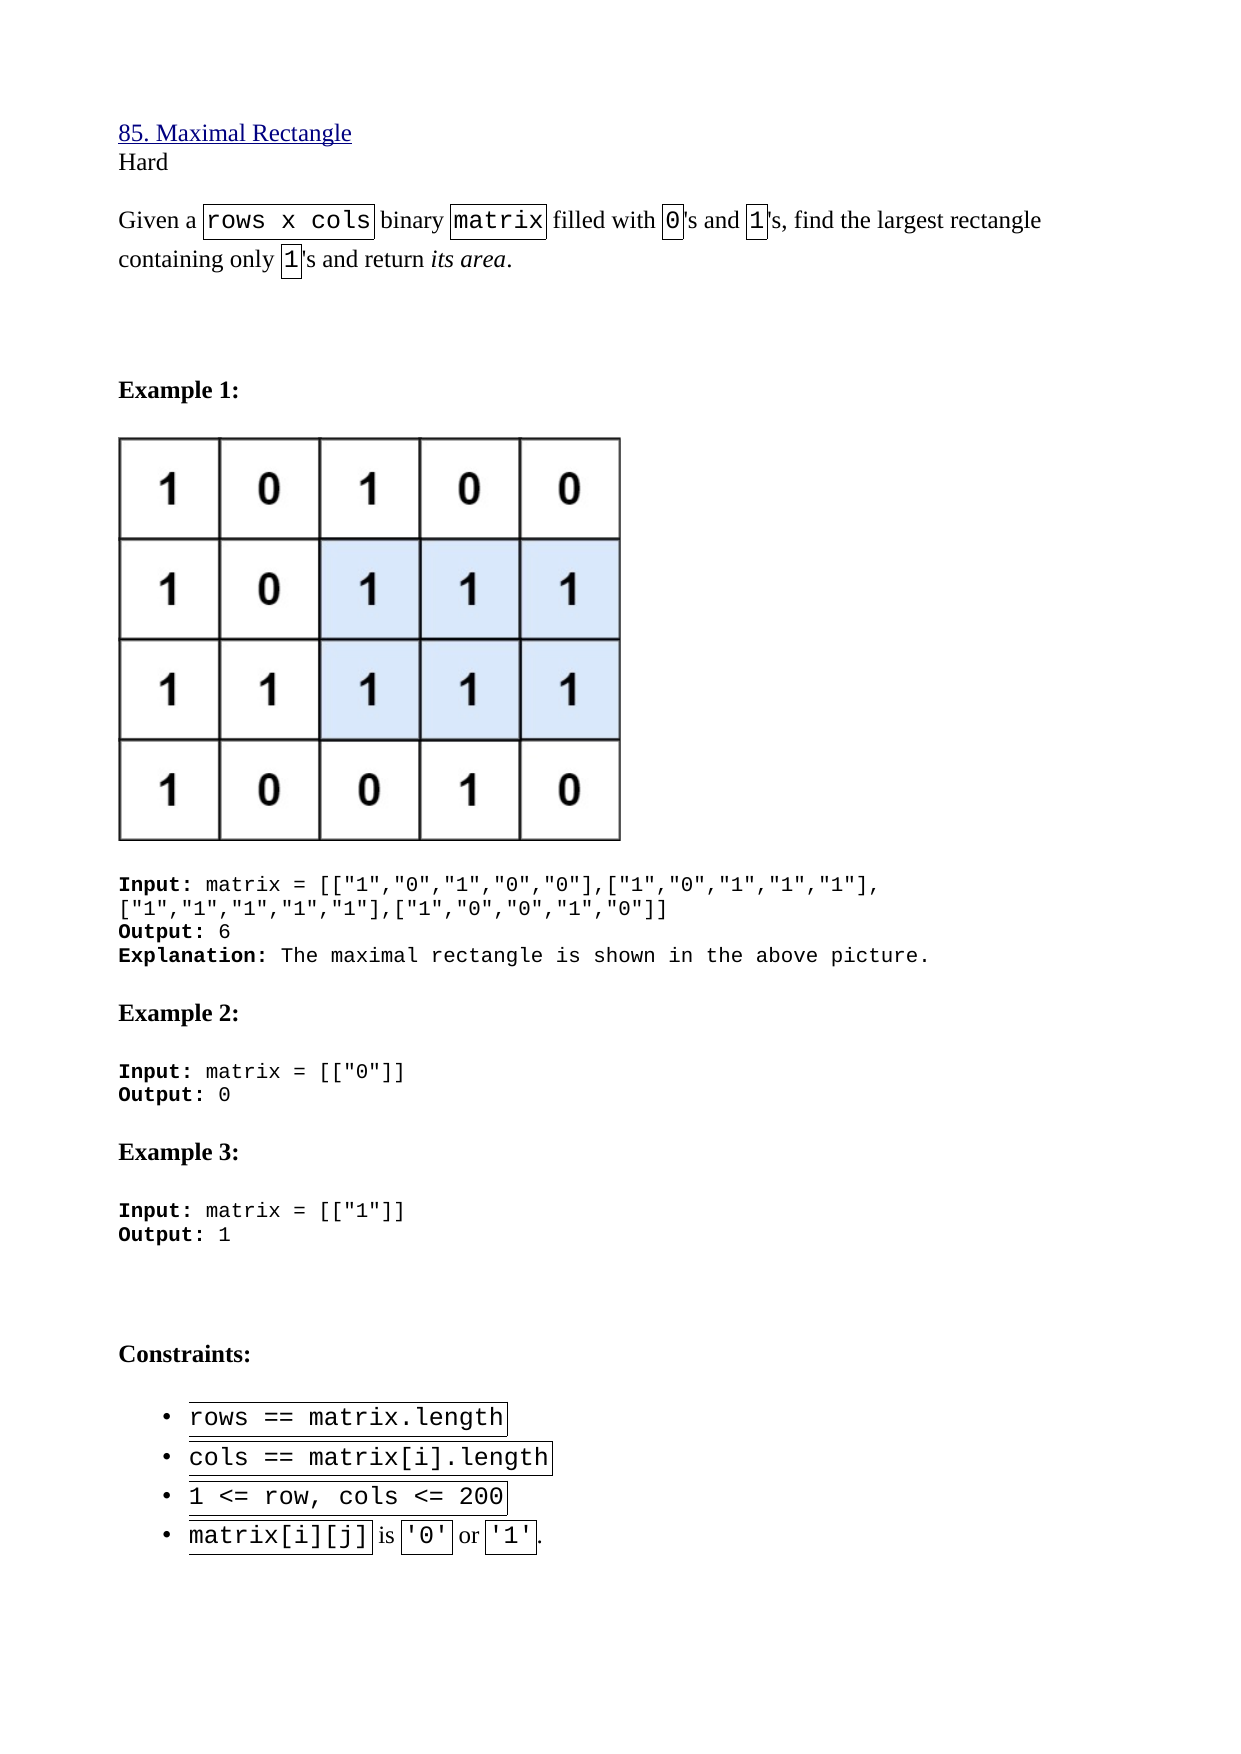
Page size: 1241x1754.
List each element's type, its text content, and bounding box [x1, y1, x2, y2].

list rows == matrix.length [162, 1402, 507, 1436]
list matrix[i][j] is '0' or '1'. [402, 1521, 452, 1554]
text Example 1: [118, 375, 1122, 404]
text Hard [118, 147, 1122, 176]
list matrix[i][j] is '0' or '1'. [486, 1521, 536, 1554]
list 1 <= row, cols <= 200 [162, 1481, 507, 1515]
list [508, 1402, 1122, 1436]
text Input: matrix = [["0"]] [118, 1061, 1122, 1084]
text Given a rows x cols binary matrix filled with 0's and 1's, find the largest rectangle containing only 1's and return its area. [118, 204, 1122, 278]
list [553, 1441, 1122, 1476]
list cols == matrix[i].length [162, 1441, 552, 1476]
text Output: 1 [118, 1223, 1122, 1247]
list matrix[i][j] is '0' or '1'. [453, 1520, 485, 1554]
list matrix[i][j] is '0' or '1'. [162, 1520, 372, 1554]
text Output: 6 [118, 921, 1122, 945]
list matrix[i][j] is '0' or '1'. [373, 1520, 401, 1554]
text Input: matrix = [["1"]] [118, 1200, 1122, 1223]
text Output: 0 [118, 1084, 1122, 1108]
text 85. Maximal Rectangle [118, 118, 1122, 147]
list matrix[i][j] is '0' or '1'. [537, 1520, 1122, 1554]
text Explanation: The maximal rectangle is shown in the above picture. [118, 945, 1122, 969]
text Example 2: [118, 998, 1122, 1027]
text Input: matrix = [["1","0","1","0","0"],["1","0","1","1","1"],["1","1","1","1","1"],["1","0","0","1","0"]] [118, 874, 1122, 921]
text Example 3: [118, 1137, 1122, 1166]
text Constraints: [118, 1339, 1122, 1368]
list [508, 1481, 1122, 1515]
picture [118, 437, 621, 841]
